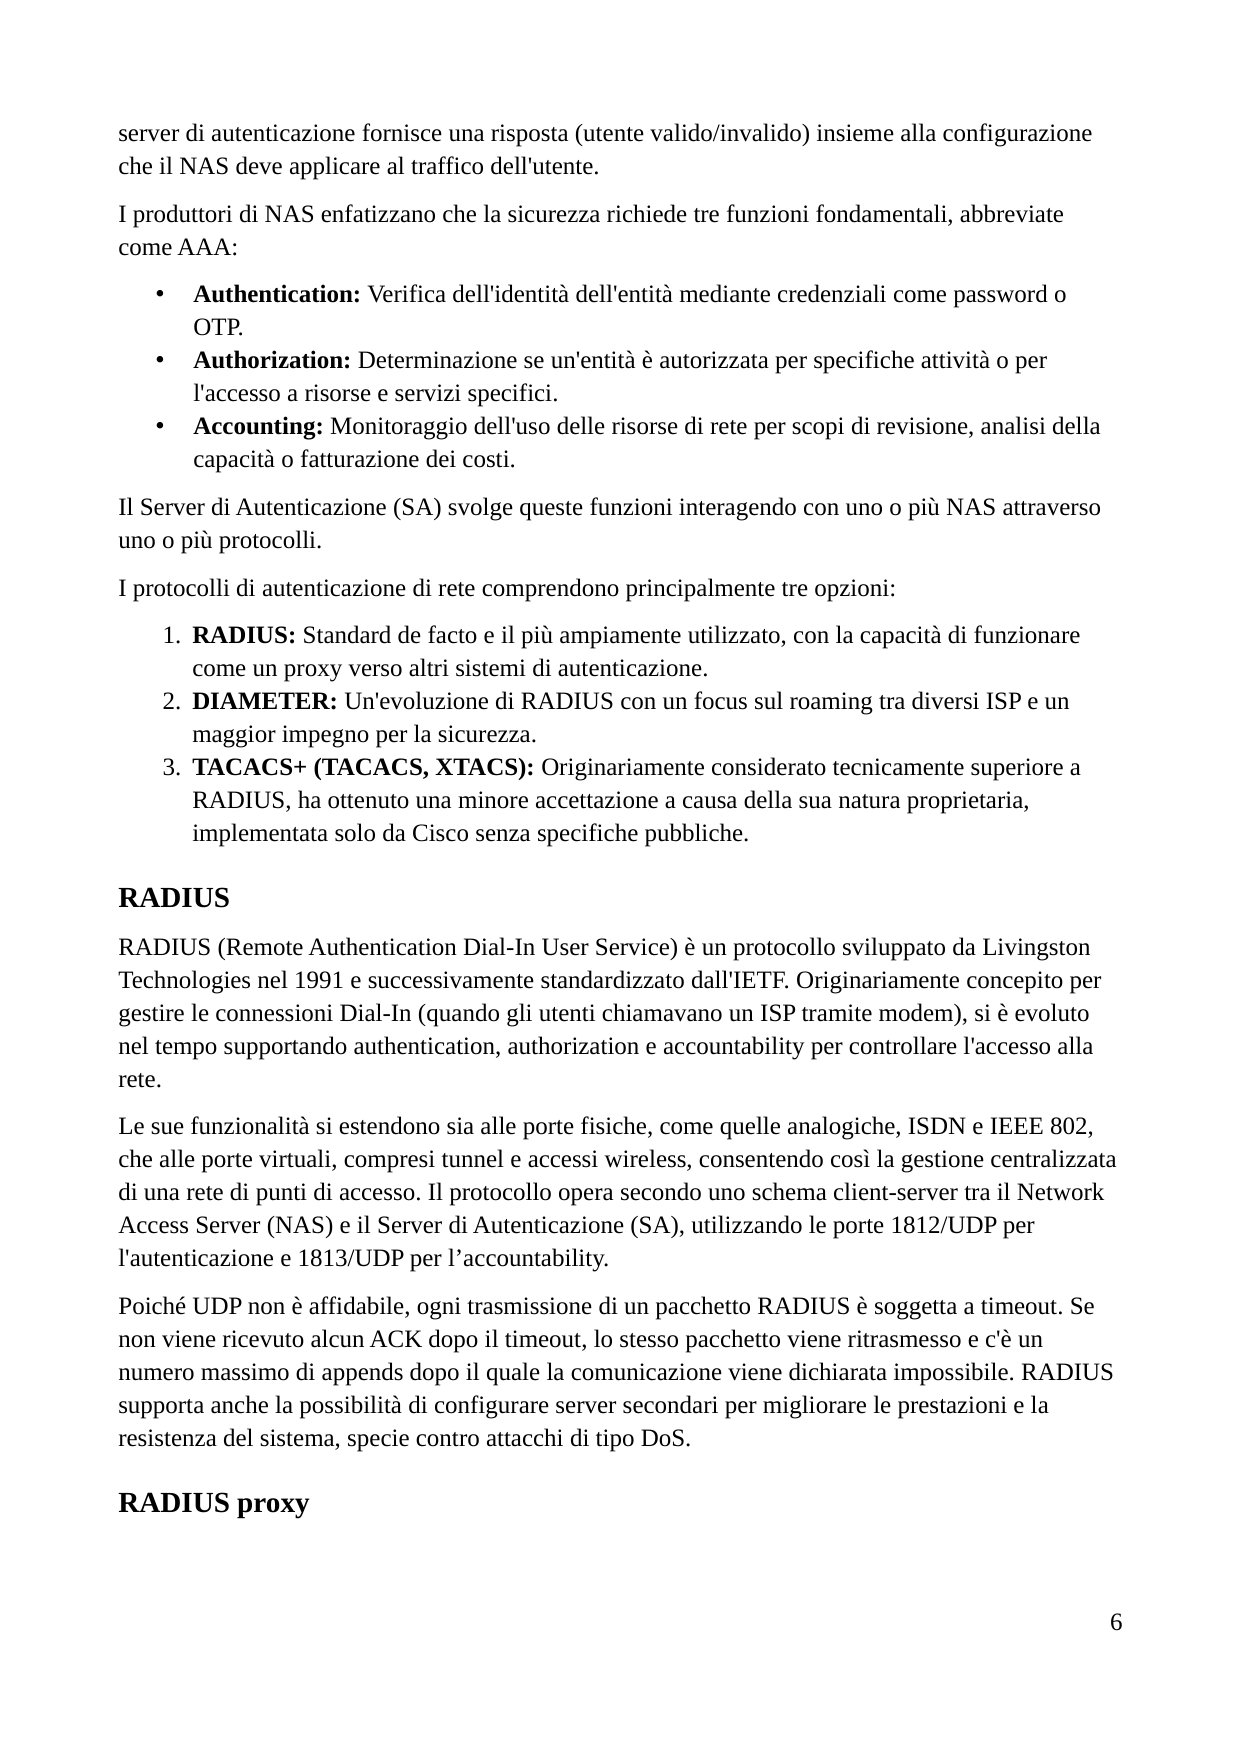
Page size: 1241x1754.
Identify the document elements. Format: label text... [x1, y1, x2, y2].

text Il Server di Autenticazione (SA) svolge queste funzioni interagendo con uno o più NAS attraverso uno o più protocolli. [118, 492, 1122, 554]
text RADIUS (Remote Authentication Dial-In User Service) è un protocollo sviluppato da Livingston Technologies nel 1991 e successivamente standardizzato dall'IETF. Originariamente concepito per gestire le connessioni Dial-In (quando gli utenti chiamavano un ISP tramite modem), si è evoluto nel tempo supportando authentication, authorization e accountability per controllare l'accesso alla rete. [118, 932, 1122, 1092]
text Poiché UDP non è affidabile, ogni trasmissione di un pacchetto RADIUS è soggetta a timeout. Se non viene ricevuto alcun ACK dopo il timeout, lo stesso pacchetto viene ritrasmesso e c'è un numero massimo di appends dopo il quale la comunicazione viene dichiarata impossibile. RADIUS supporta anche la possibilità di configurare server secondari per migliorare le prestazioni e la resistenza del sistema, specie contro attacchi di tipo DoS. [118, 1291, 1122, 1452]
list Authentication: Verifica dell'identità dell'entità mediante credenziali come password o OTP. [156, 279, 1122, 341]
text Le sue funzionalità si estendono sia alle porte fisiche, come quelle analogiche, ISDN e IEEE 802, che alle porte virtuali, compresi tunnel e accessi wireless, consentendo così la gestione centralizzata di una rete di punti di accesso. Il protocollo opera secondo uno schema client-server tra il Network Access Server (NAS) e il Server di Autenticazione (SA), utilizzando le porte 1812/UDP per l'autenticazione e 1813/UDP per l’accountability. [118, 1111, 1122, 1272]
text I produttori di NAS enfatizzano che la sicurezza richiede tre funzioni fondamentali, abbreviate come AAA: [118, 199, 1122, 261]
list Accounting: Monitoraggio dell'uso delle risorse di rete per scopi di revisione, analisi della capacità o fatturazione dei costi. [156, 411, 1122, 473]
list DIAMETER: Un'evoluzione di RADIUS con un focus sul roaming tra diversi ISP e un maggior impegno per la sicurezza. [162, 686, 1122, 748]
text I protocolli di autenticazione di rete comprendono principalmente tre opzioni: [118, 573, 1122, 601]
subtitle RADIUS [118, 881, 1122, 914]
subtitle RADIUS proxy [118, 1485, 1122, 1519]
text server di autenticazione fornisce una risposta (utente valido/invalido) insieme alla configurazione che il NAS deve applicare al traffico dell'utente. [118, 118, 1122, 180]
list TACACS+ (TACACS, XTACS): Originariamente considerato tecnicamente superiore a RADIUS, ha ottenuto una minore accettazione a causa della sua natura proprietaria, implementata solo da Cisco senza specifiche pubbliche. [162, 752, 1122, 847]
list Authorization: Determinazione se un'entità è autorizzata per specifiche attività o per l'accesso a risorse e servizi specifici. [156, 345, 1122, 407]
list RADIUS: Standard de facto e il più ampiamente utilizzato, con la capacità di funzionare come un proxy verso altri sistemi di autenticazione. [162, 620, 1122, 682]
